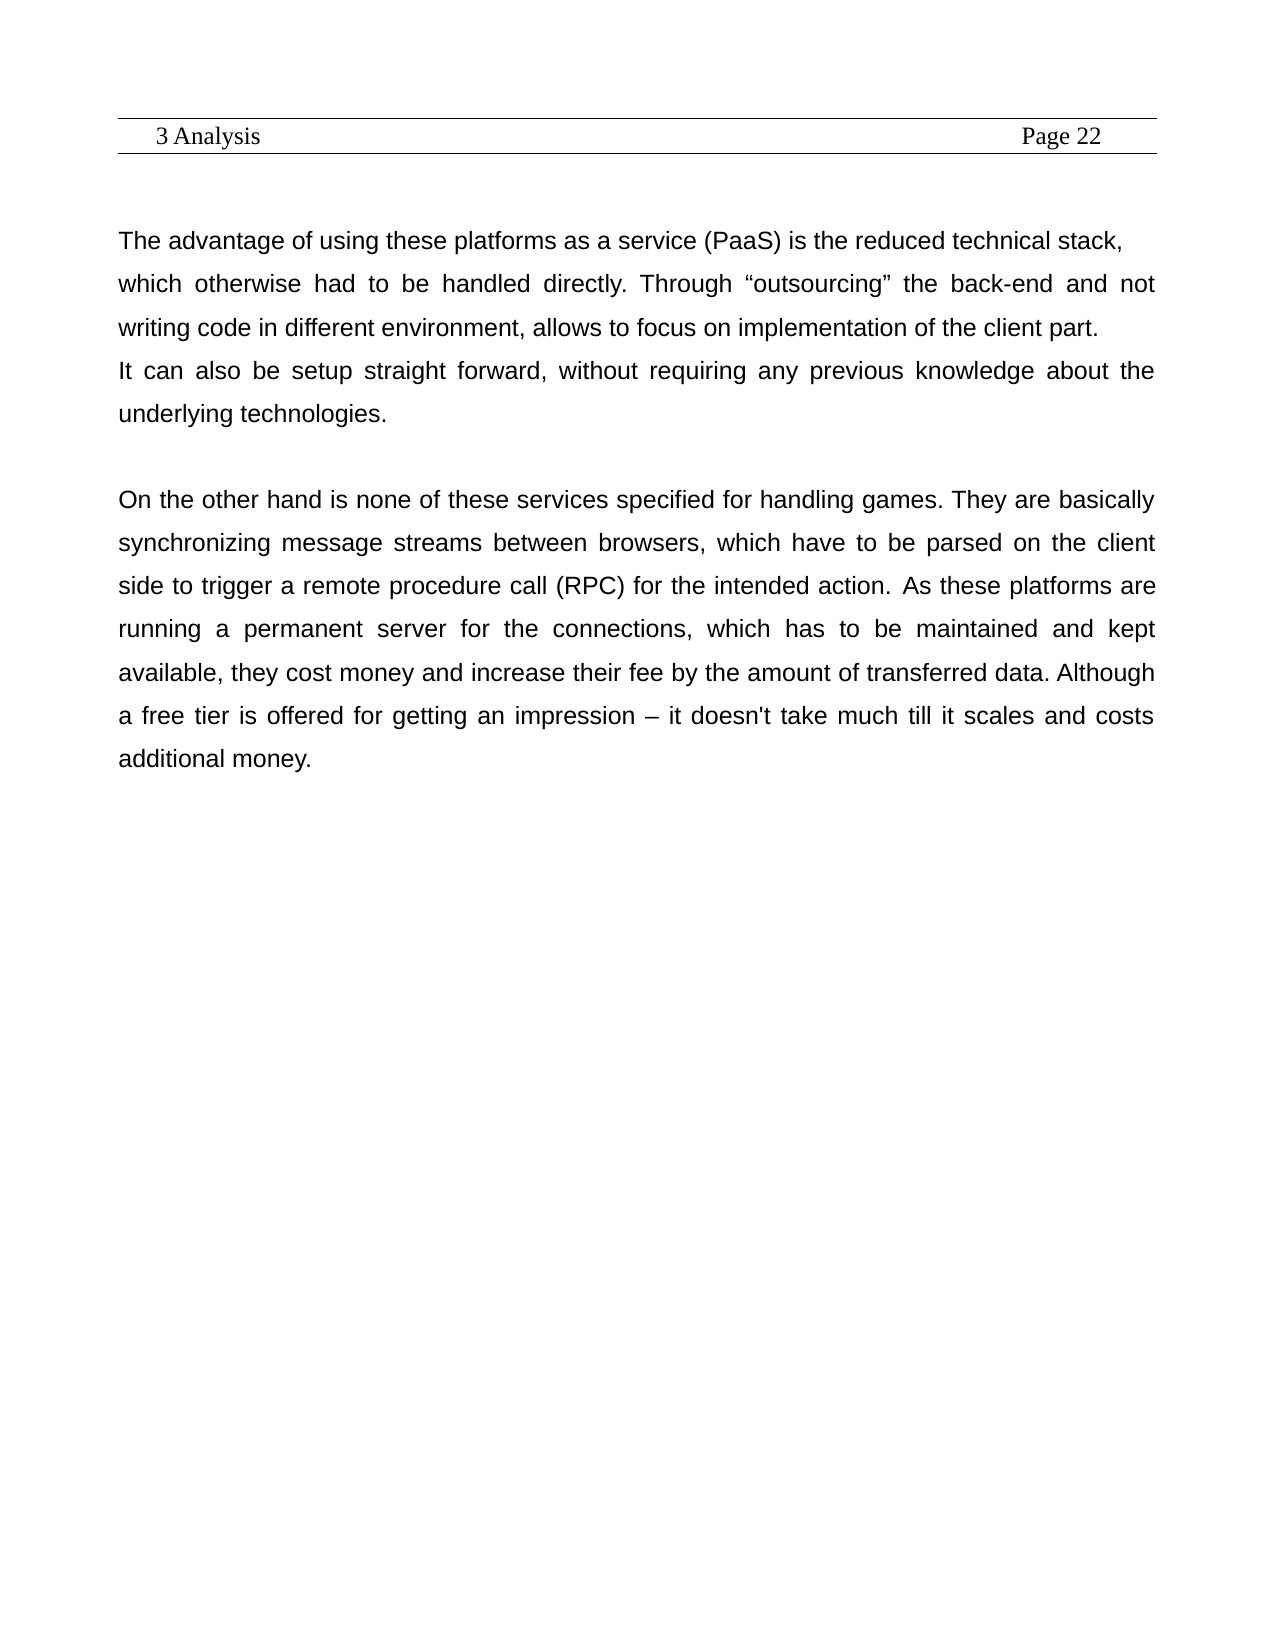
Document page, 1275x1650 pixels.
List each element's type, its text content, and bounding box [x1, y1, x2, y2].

text On the other hand is none of these services specified for handling games. They are basically synchronizing message streams between browsers, which have to be parsed on the client side to trigger a remote procedure call (RPC) for the intended action. As these platforms are running a permanent server for the connections, which has to be maintained and kept available, they cost money and increase their fee by the amount of transferred data. Although a free tier is offered for getting an impression – it doesn't take much till it scales and costs additional money. [118, 485, 1157, 772]
text The advantage of using these platforms as a service (PaaS) is the reduced technical stack, [118, 226, 1157, 255]
text It can also be setup straight forward, without requiring any previous knowledge about the underlying technologies. [118, 356, 1157, 427]
text which otherwise had to be handled directly. Through “outsourcing” the back-end and not writing code in different environment, allows to focus on implementation of the client part. [118, 269, 1157, 341]
